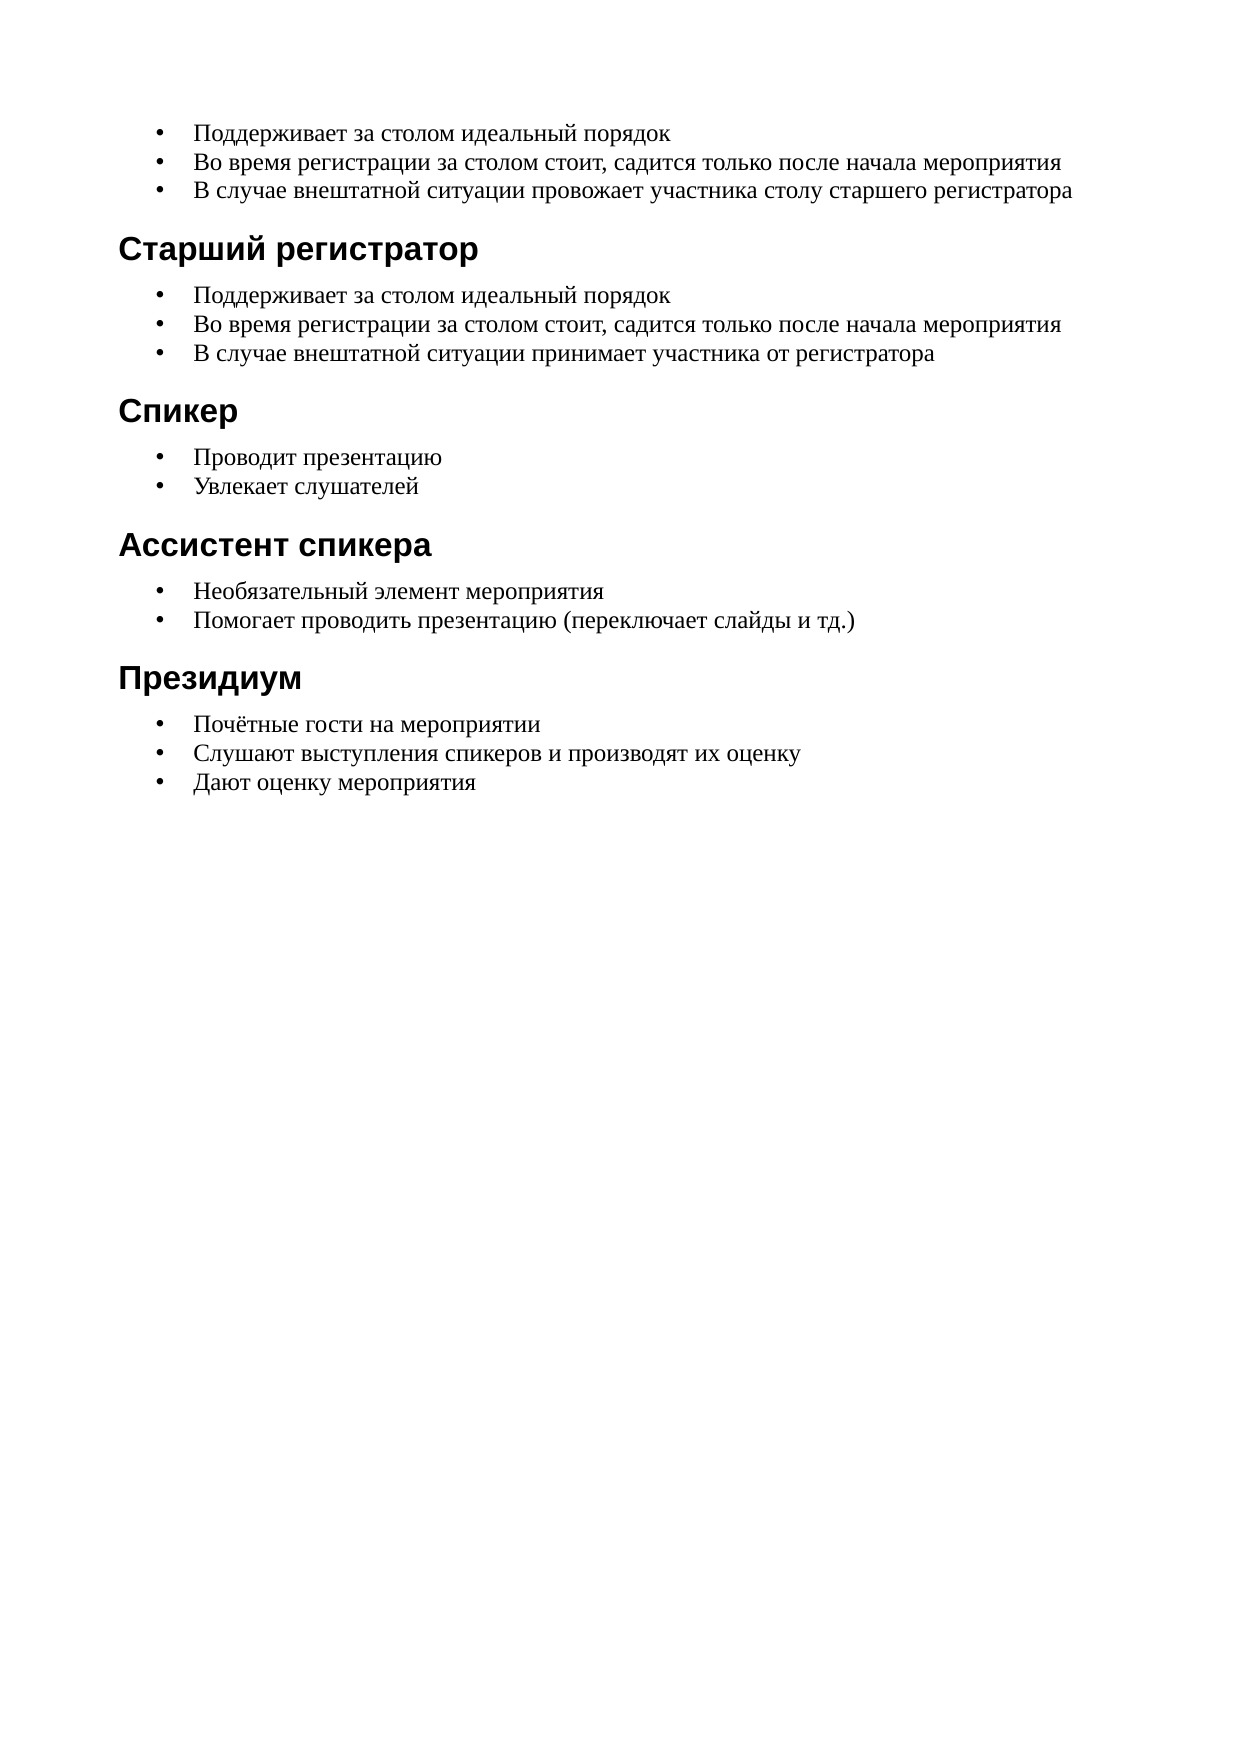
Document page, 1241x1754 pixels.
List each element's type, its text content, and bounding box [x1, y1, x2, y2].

list Помогает проводить презентацию (переключает слайды и тд.) [156, 605, 1122, 633]
list Слушают выступления спикеров и производят их оценку [156, 738, 1122, 767]
list Во время регистрации за столом стоит, садится только после начала мероприятия [156, 147, 1122, 176]
text Старший регистратор [118, 229, 1122, 268]
list Увлекает слушателей [156, 471, 1122, 500]
list В случае внештатной ситуации принимает участника от регистратора [156, 338, 1122, 367]
list Поддерживает за столом идеальный порядок [156, 280, 1122, 309]
text Спикер [118, 392, 1122, 430]
list В случае внештатной ситуации провожает участника столу старшего регистратора [156, 176, 1122, 204]
text Ассистент спикера [118, 525, 1122, 563]
list Во время регистрации за столом стоит, садится только после начала мероприятия [156, 309, 1122, 338]
list Поддерживает за столом идеальный порядок [156, 118, 1122, 147]
list Проводит презентацию [156, 442, 1122, 471]
list Почётные гости на мероприятии [156, 709, 1122, 738]
text Президиум [118, 658, 1122, 697]
list Необязательный элемент мероприятия [156, 576, 1122, 605]
list Дают оценку мероприятия [156, 767, 1122, 796]
